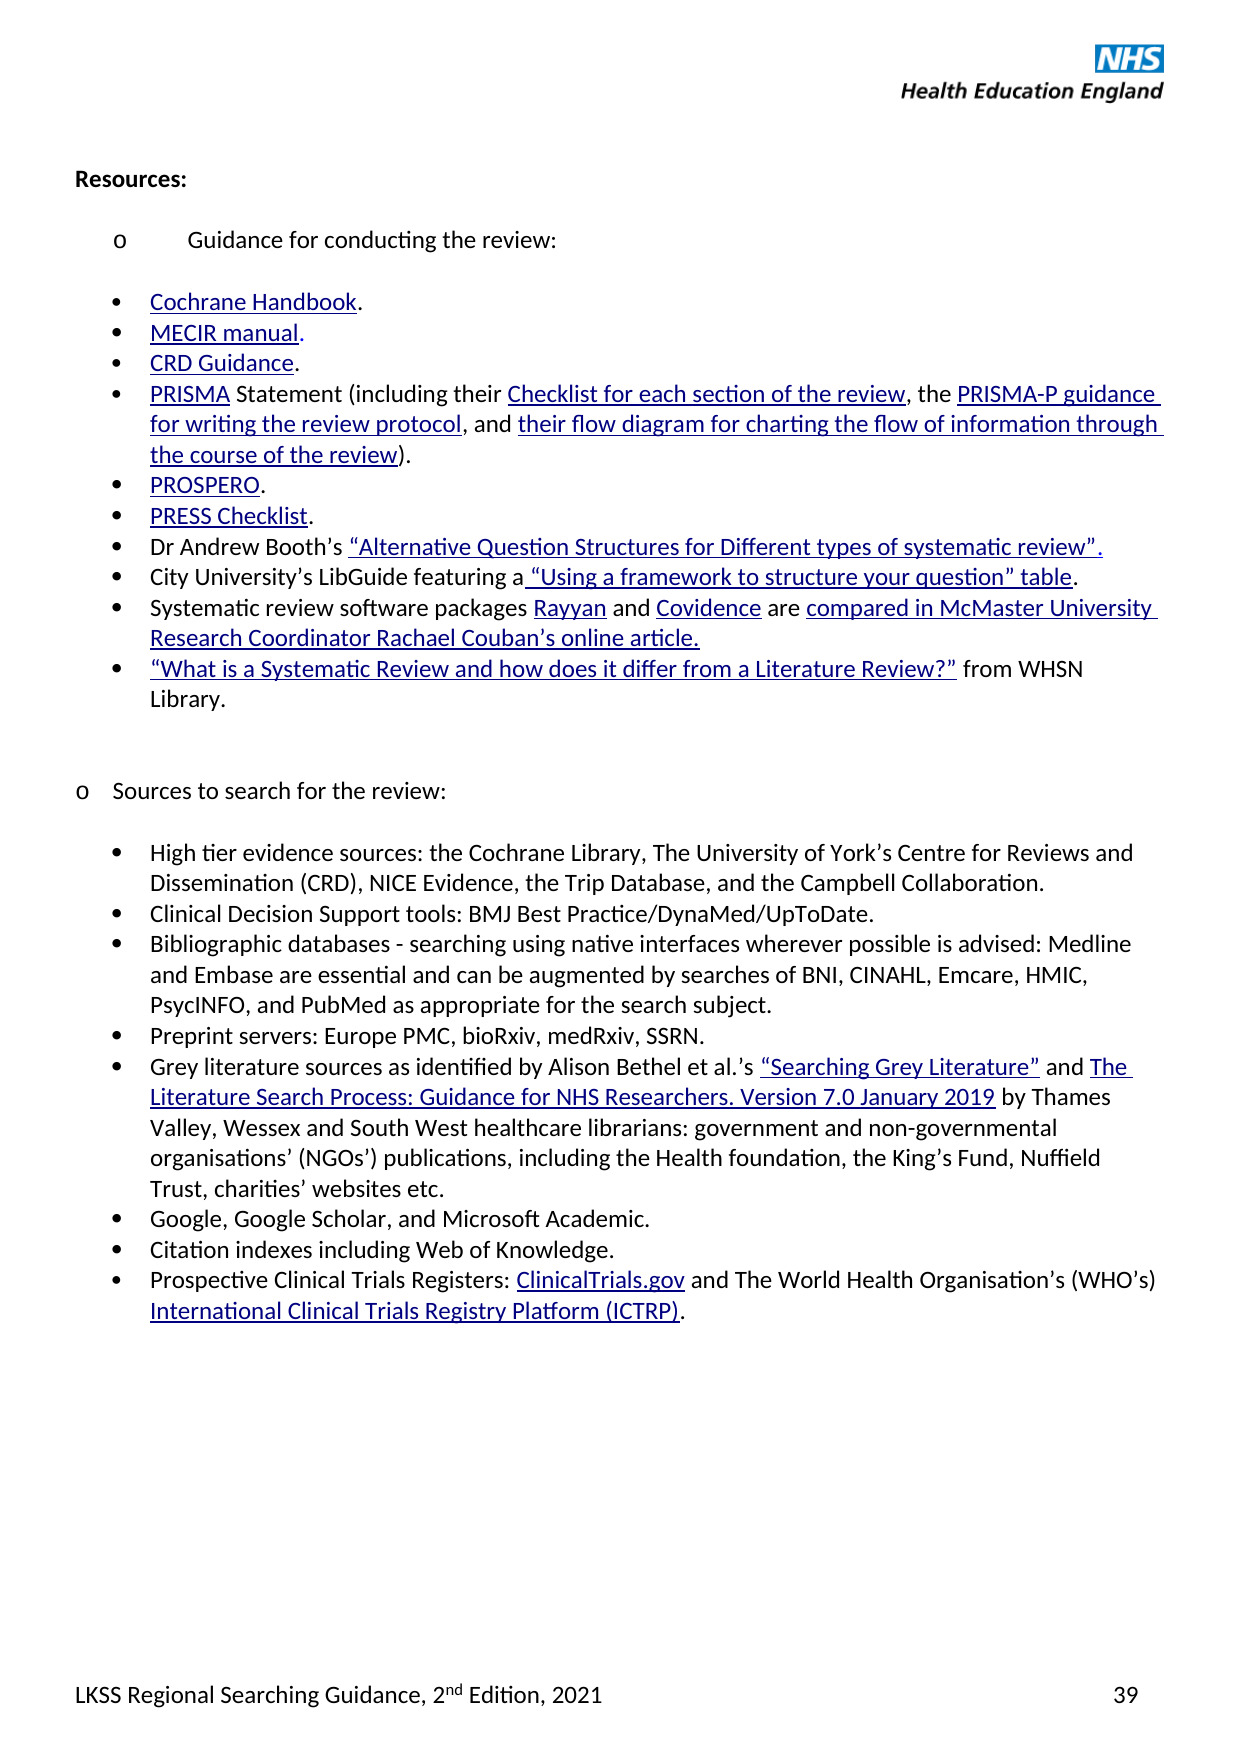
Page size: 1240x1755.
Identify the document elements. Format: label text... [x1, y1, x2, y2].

list MECIR manual. [112, 317, 1164, 347]
text Resources: [75, 163, 1164, 194]
list Google, Google Scholar, and Microsoft Academic. [112, 1203, 1164, 1234]
list Bibliographic databases - searching using native interfaces wherever possible is advised: Medline and Embase are essential and can be augmented by searches of BNI, CINAHL, Emcare, HMIC, PsycINFO, and PubMed as appropriate for the search subject. [112, 929, 1164, 1020]
list PRISMA Statement (including their Checklist for each section of the review, the PRISMA-P guidance for writing the review protocol, and their flow diagram for charting the flow of information through the course of the review). [112, 378, 1164, 469]
list “What is a Systematic Review and how does it differ from a Literature Review?” from WHSN Library. [112, 653, 1164, 714]
list Sources to search for the review: [75, 775, 1164, 807]
list High tier evidence sources: the Cochrane Library, The University of York’s Centre for Reviews and Dissemination (CRD), NICE Evidence, the Trip Database, and the Campbell Collaboration. [112, 837, 1164, 898]
list Preprint servers: Europe PMC, bioRxiv, medRxiv, SSRN. [112, 1020, 1164, 1051]
list Clinical Decision Support tools: BMJ Best Practice/DynaMed/UpToDate. [112, 898, 1164, 929]
list Citation indexes including Web of Knowledge. [112, 1234, 1164, 1264]
list City University’s LibGuide featuring a “Using a framework to structure your question” table. [112, 561, 1164, 592]
list PROSPERO. [112, 469, 1164, 500]
list Cochrane Handbook. [112, 286, 1164, 317]
list Systematic review software packages Rayyan and Covidence are compared in McMaster University Research Coordinator Rachael Couban’s online article. [112, 592, 1164, 653]
list Grey literature sources as identified by Alison Bethel et al.’s “Searching Grey Literature” and The Literature Search Process: Guidance for NHS Researchers. Version 7.0 January 2019 by Thames Valley, Wessex and South West healthcare librarians: government and non-governmental organisations’ (NGOs’) publications, including the Health foundation, the King’s Fund, Nuffield Trust, charities’ websites etc. [112, 1051, 1164, 1203]
list Dr Andrew Booth’s “Alternative Question Structures for Different types of systematic review”. [112, 531, 1164, 561]
list CRD Guidance. [112, 347, 1164, 378]
list Prospective Clinical Trials Registers: ClinicalTrials.gov and The World Health Organisation’s (WHO’s) International Clinical Trials Registry Platform (ICTRP). [112, 1264, 1164, 1325]
list PRESS Checklist. [112, 500, 1164, 531]
list Guidance for conducting the review: [112, 224, 1164, 256]
